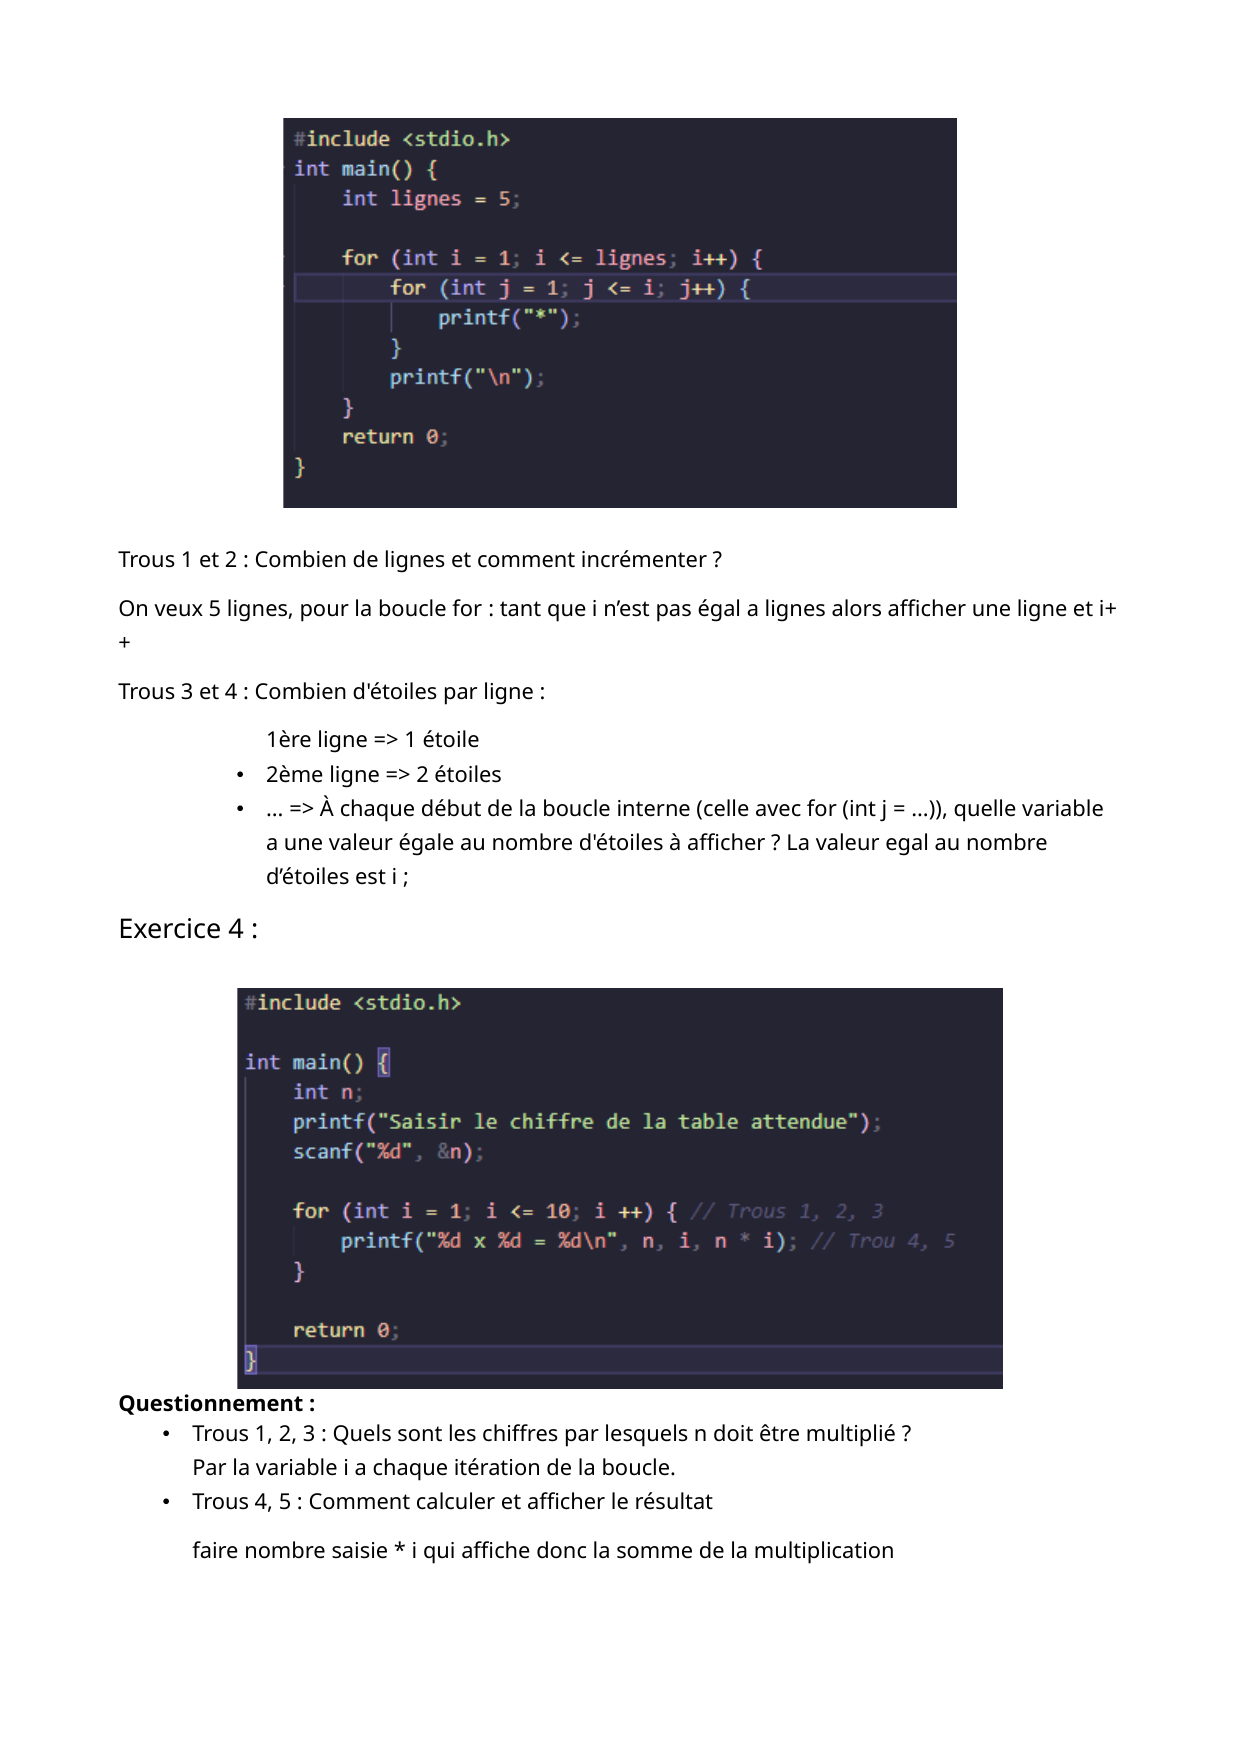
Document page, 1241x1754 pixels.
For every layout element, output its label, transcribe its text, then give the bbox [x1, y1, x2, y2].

text On veux 5 lignes, pour la boucle for : tant que i n’est pas égal a lignes alors afficher une ligne et i++ [118, 593, 1122, 657]
list Par la variable i a chaque itération de la boucle. [162, 1452, 1122, 1482]
picture [237, 988, 1003, 1389]
list ... => À chaque début de la boucle interne (celle avec for (int j = ...)), quelle variable a une valeur égale au nombre d'étoiles à afficher ? La valeur egal au nombre d’étoiles est i ; [236, 793, 1122, 891]
picture [283, 118, 957, 508]
list 2ème ligne => 2 étoiles [236, 759, 1122, 788]
text Exercice 4 : [118, 910, 1122, 947]
list faire nombre saisie * i qui affiche donc la somme de la multiplication [162, 1535, 1122, 1565]
text Trous 3 et 4 : Combien d'étoiles par ligne : [118, 676, 1122, 706]
text Questionnement : [118, 977, 1122, 1418]
list 1ère ligne => 1 étoile [236, 724, 1122, 754]
list Trous 1, 2, 3 : Quels sont les chiffres par lesquels n doit être multiplié ? [162, 1418, 1122, 1448]
list Trous 4, 5 : Comment calculer et afficher le résultat [162, 1486, 1122, 1516]
text Trous 1 et 2 : Combien de lignes et comment incrémenter ? [118, 544, 1122, 574]
